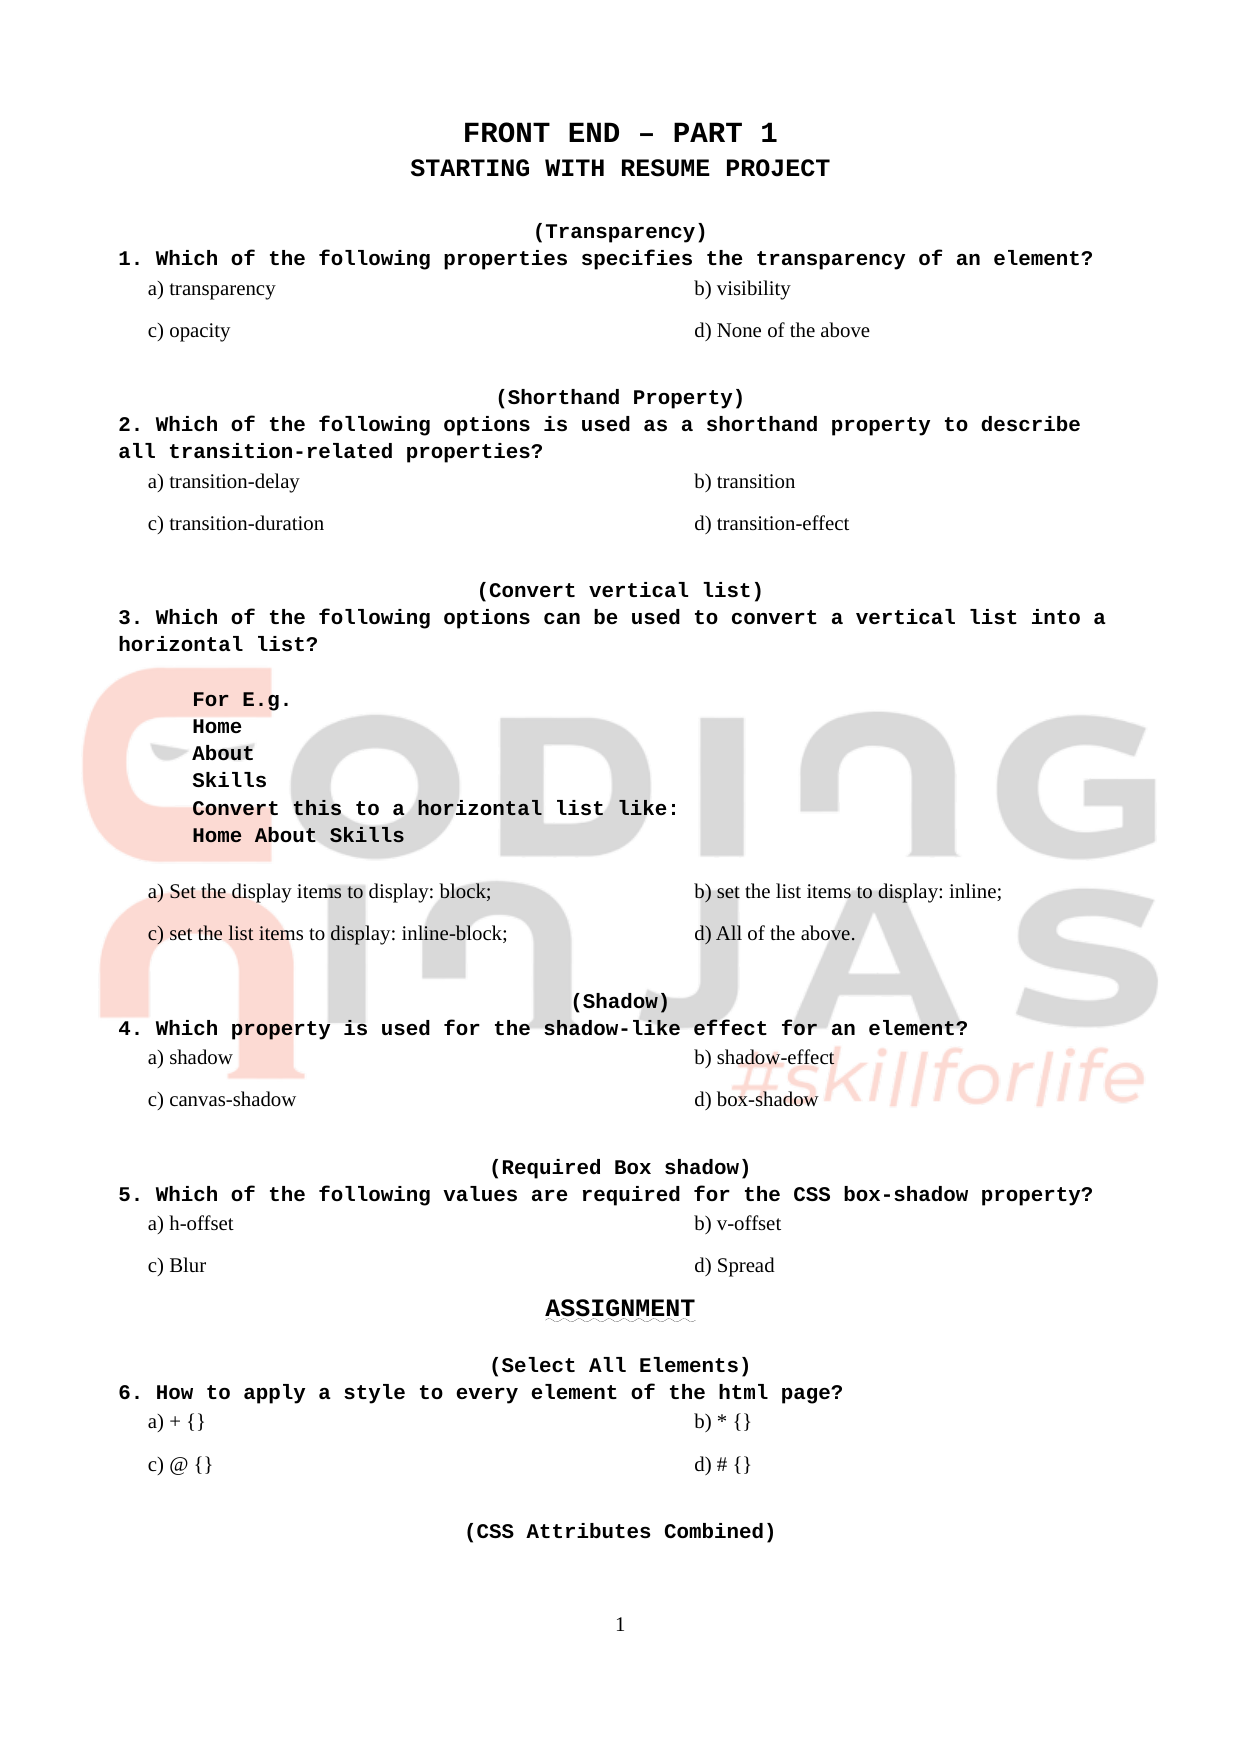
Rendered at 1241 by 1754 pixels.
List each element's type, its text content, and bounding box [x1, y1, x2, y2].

text Home [192, 716, 1122, 740]
text FRONT END – PART 1 [118, 118, 1122, 151]
text a) shadow b) shadow-effect [148, 1045, 1122, 1069]
text a) transition-delay b) transition [148, 468, 1122, 493]
text a) + {} b) * {} [148, 1409, 1122, 1433]
text c) transition-duration d) transition-effect [148, 511, 1122, 535]
text c) canvas-shadow d) box-shadow [148, 1087, 1122, 1111]
text c) @ {} d) # {} [148, 1452, 1122, 1476]
text ASSIGNMENT [118, 1295, 1122, 1324]
text a) h-offset b) v-offset [148, 1211, 1122, 1235]
text (Shadow) [118, 991, 1122, 1014]
text c) set the list items to display: inline-block; d) All of the above. [148, 921, 1122, 945]
text About [192, 743, 1122, 767]
text Home About Skills [192, 825, 1122, 848]
text 6. How to apply a style to every element of the html page? [118, 1382, 1122, 1406]
text 3. Which of the following options can be used to convert a vertical list into a horizontal list? [118, 607, 1122, 658]
text (Select All Elements) [118, 1355, 1122, 1379]
text a) transparency b) visibility [148, 275, 1122, 299]
text 2. Which of the following options is used as a shorthand property to describe all transition-related properties? [118, 414, 1122, 465]
text (Required Box shadow) [118, 1157, 1122, 1180]
text 1. Which of the following properties specifies the transparency of an element? [118, 248, 1122, 272]
text c) opacity d) None of the above [148, 318, 1122, 342]
text STARTING WITH RESUME PROJECT [118, 156, 1122, 184]
text c) Blur d) Spread [148, 1253, 1122, 1277]
text Skills [192, 770, 1122, 794]
text (Convert vertical list) [118, 580, 1122, 604]
text (Transparency) [118, 221, 1122, 245]
text Convert this to a horizontal list like: [192, 798, 1122, 821]
text 4. Which property is used for the shadow-like effect for an element? [118, 1018, 1122, 1042]
text (Shorthand Property) [118, 387, 1122, 411]
text 5. Which of the following values are required for the CSS box-shadow property? [118, 1184, 1122, 1207]
text For E.g. [192, 689, 1122, 712]
text (CSS Attributes Combined) [118, 1521, 1122, 1545]
text a) Set the display items to display: block; b) set the list items to display: inline; [148, 879, 1122, 903]
